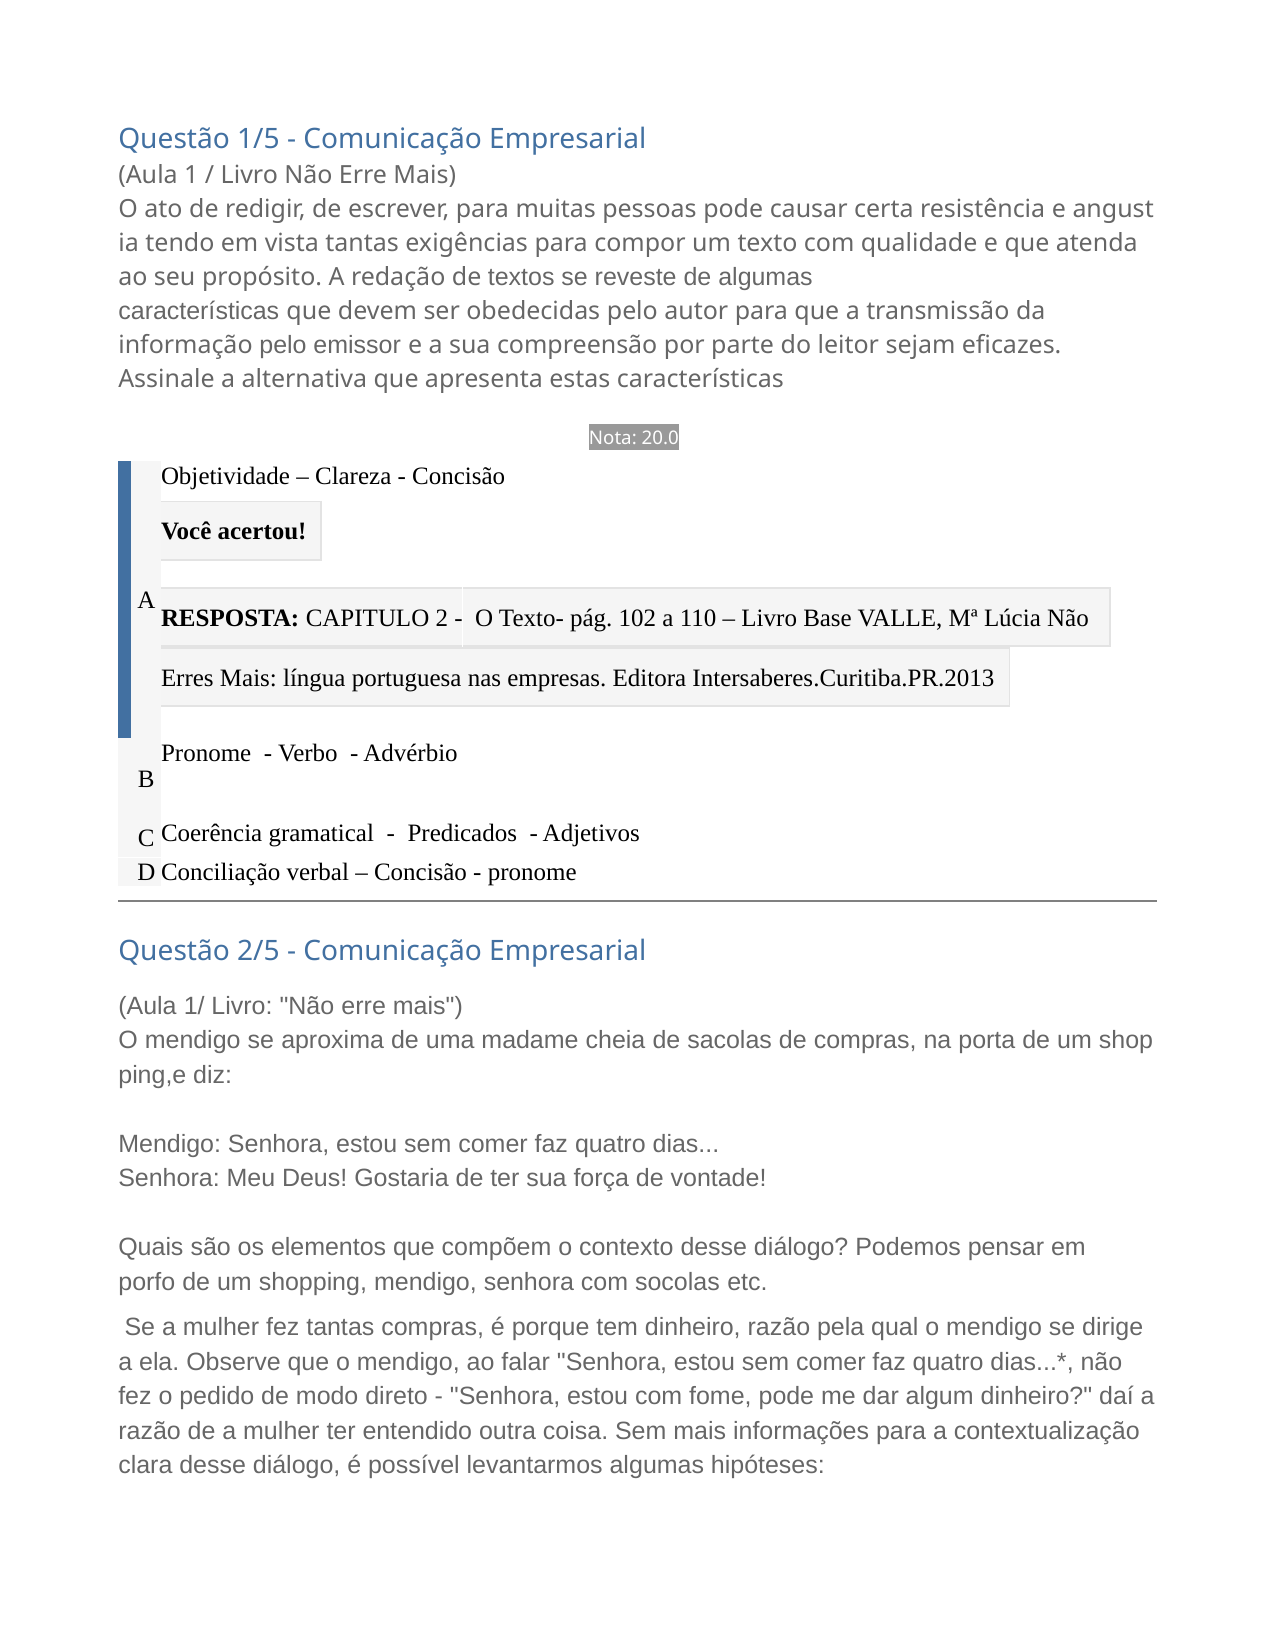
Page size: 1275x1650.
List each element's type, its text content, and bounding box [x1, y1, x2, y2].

table_cell Coerência gramatical - Predicados - Adjetivos [161, 818, 1157, 857]
table_cell Pronome - Verbo - Advérbio [161, 738, 1157, 818]
table_cell [118, 818, 131, 857]
text (Aula 1 / Livro Não Erre Mais) O ato de redigir, de escrever, para muitas pessoas pode causar certa resistência e angustia tendo em vista tantas exigências para compor um texto com qualidade e que atenda ao seu propósito. A redação de textos se reveste de algumas características que devem ser obedecidas pelo autor para que a transmissão da informação pelo emissor e a sua compreensão por parte do leitor sejam eficazes. Assinale a alternativa que apresenta estas características [118, 156, 1157, 395]
text (Aula 1/ Livro: "Não erre mais") O mendigo se aproxima de uma madame cheia de sacolas de compras, na porta de um shopping,e diz: Mendigo: Senhora, estou sem comer faz quatro dias... Senhora: Meu Deus! Gostaria de ter sua força de vontade! Quais são os elementos que compõem o contexto desse diálogo? Podemos pensar em porfo de um shopping, mendigo, senhora com socolas etc. [118, 991, 1157, 1296]
table_header [118, 461, 131, 738]
table_cell [118, 738, 131, 818]
table_cell B [131, 738, 161, 818]
table_cell [118, 858, 131, 886]
text Nota: 20.0 [118, 424, 1149, 450]
text Questão 1/5 - Comunicação Empresarial [118, 118, 1157, 156]
table_cell Conciliação verbal – Concisão - pronome [161, 858, 1157, 886]
table_cell D [131, 858, 161, 886]
table_header A [131, 461, 161, 738]
table_header Objetividade – Clareza - Concisão Você acertou! RESPOSTA: CAPITULO 2 - O Texto- pág. 102 a 110 – Livro Base VALLE, Mª Lúcia Não Erres Mais: língua portuguesa nas empresas. Editora Intersaberes.Curitiba.PR.2013 [161, 461, 1157, 738]
table_cell C [131, 818, 161, 857]
text Questão 2/5 - Comunicação Empresarial [118, 930, 1157, 969]
text Se a mulher fez tantas compras, é porque tem dinheiro, razão pela qual o mendigo se dirige a ela. Observe que o mendigo, ao falar "Senhora, estou sem comer faz quatro dias...*, não fez o pedido de modo direto - "Senhora, estou com fome, pode me dar algum dinheiro?" daí a razão de a mulher ter entendido outra coisa. Sem mais informações para a contextualização clara desse diálogo, é possível levantarmos algumas hipóteses: [118, 1312, 1157, 1513]
